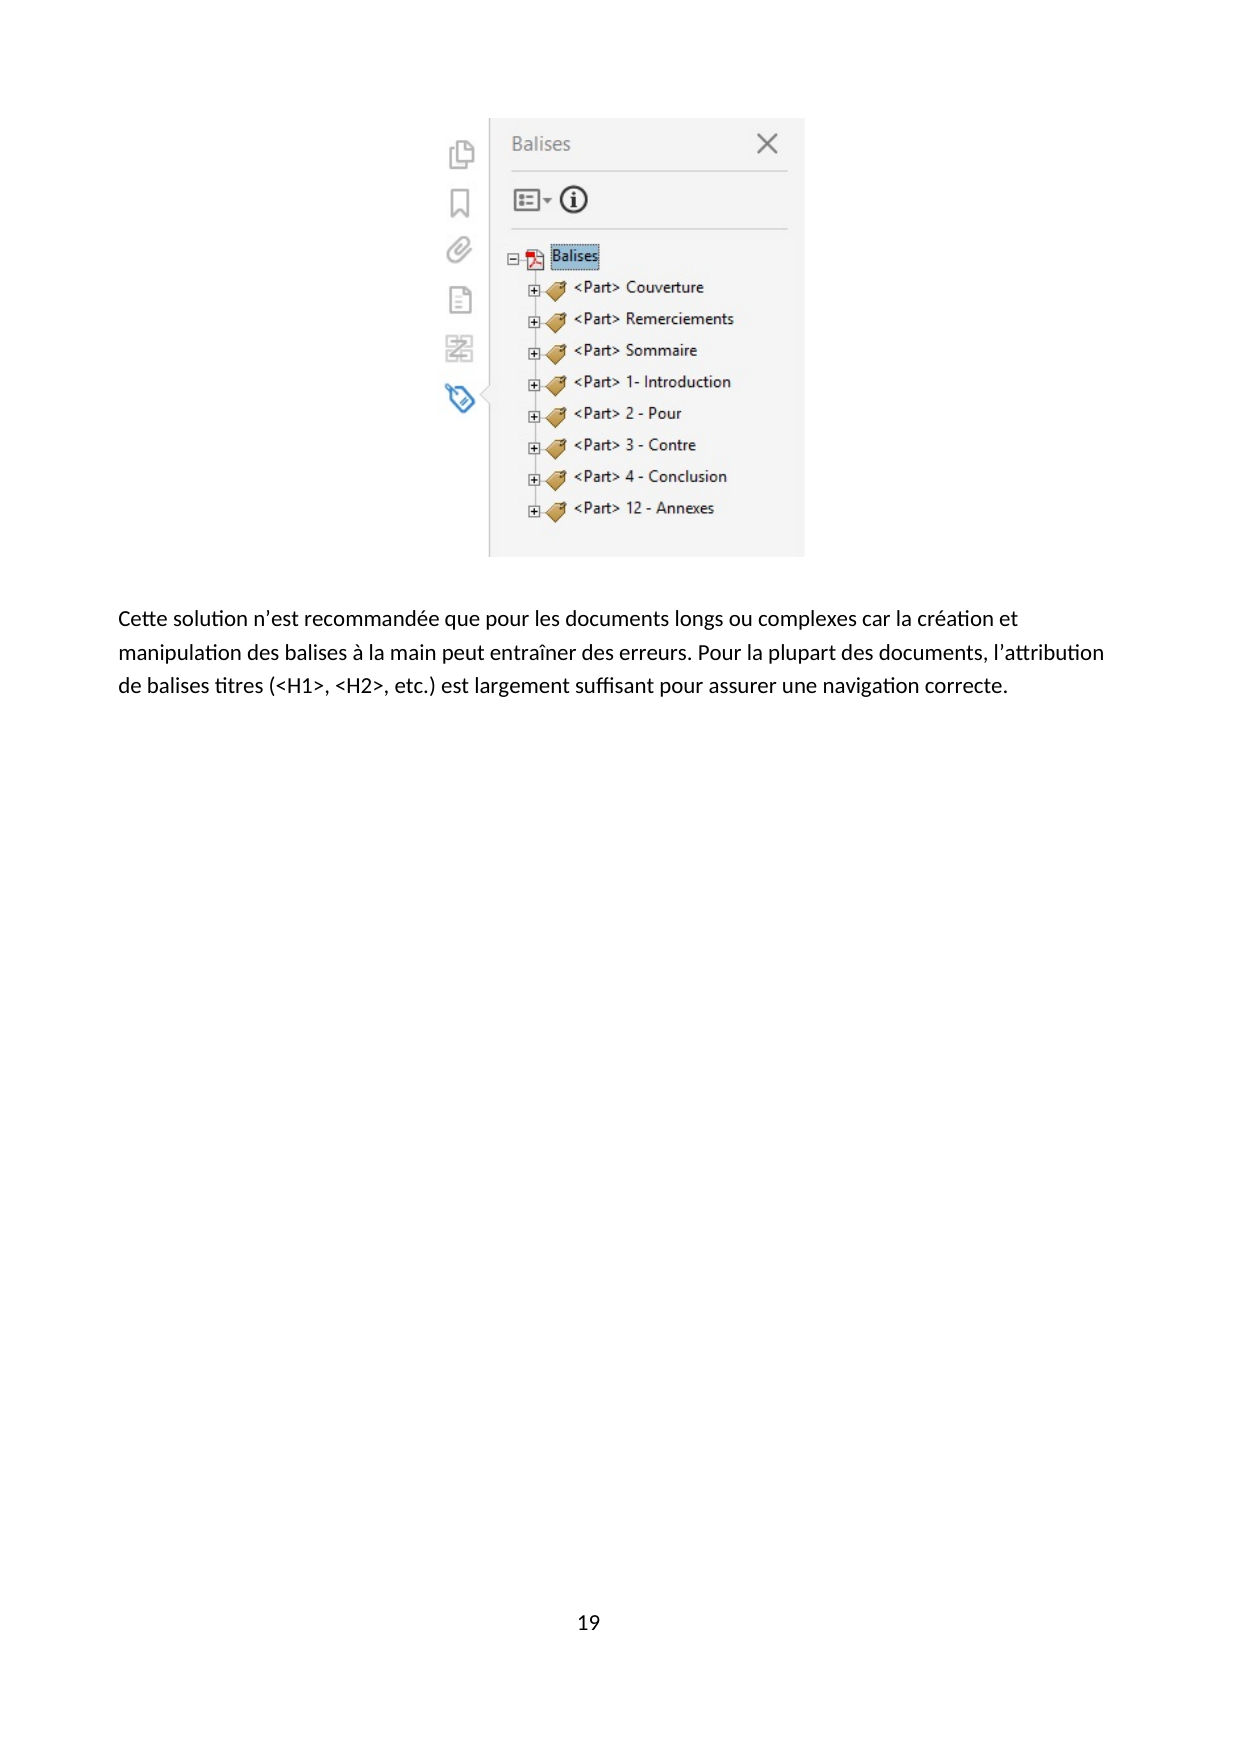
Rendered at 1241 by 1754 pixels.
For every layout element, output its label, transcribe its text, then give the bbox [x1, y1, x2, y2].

text Cette solution n’est recommandée que pour les documents longs ou complexes car la création et manipulation des balises à la main peut entraîner des erreurs. Pour la plupart des documents, l’attribution de balises titres (<H1>, <H2>, etc.) est largement suffisant pour assurer une navigation correcte. [118, 604, 1122, 700]
picture [435, 118, 805, 557]
